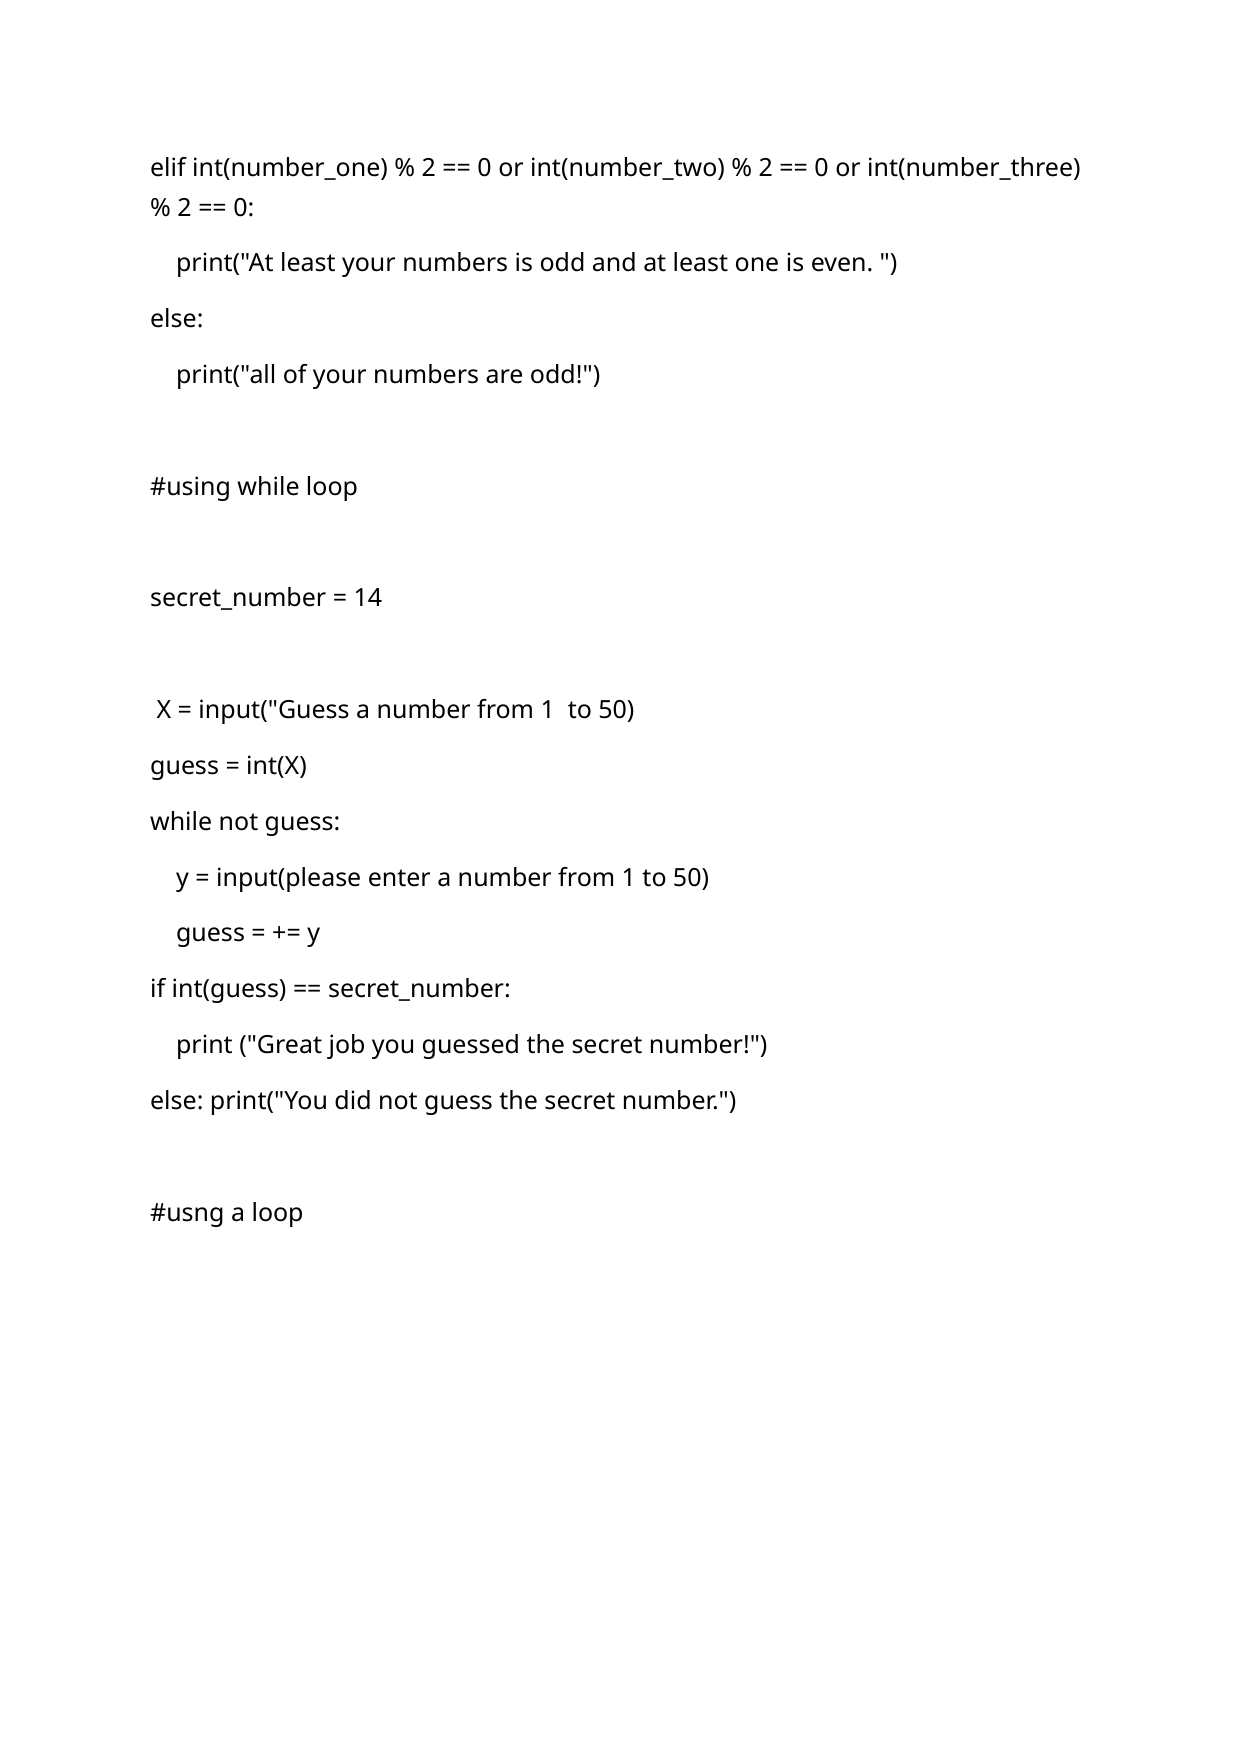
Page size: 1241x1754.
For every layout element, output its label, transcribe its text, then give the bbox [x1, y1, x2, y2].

text guess = += y [150, 915, 1090, 949]
text else: print("You did not guess the secret number.") [150, 1082, 1090, 1117]
text guess = int(X) [150, 747, 1090, 782]
text y = input(please enter a number from 1 to 50) [150, 859, 1090, 893]
text elif int(number_one) % 2 == 0 or int(number_two) % 2 == 0 or int(number_three) % 2 == 0: [150, 150, 1090, 223]
text print ("Great job you guessed the secret number!") [150, 1027, 1090, 1061]
text #using while loop [150, 468, 1090, 502]
text print("At least your numbers is odd and at least one is even. ") [150, 245, 1090, 279]
text if int(guess) == secret_number: [150, 971, 1090, 1005]
text print("all of your numbers are odd!") [150, 357, 1090, 391]
text while not guess: [150, 803, 1090, 837]
text #usng a loop [150, 1194, 1090, 1228]
text secret_number = 14 [150, 580, 1090, 614]
text else: [150, 301, 1090, 335]
text X = input("Guess a number from 1 to 50) [150, 692, 1090, 726]
